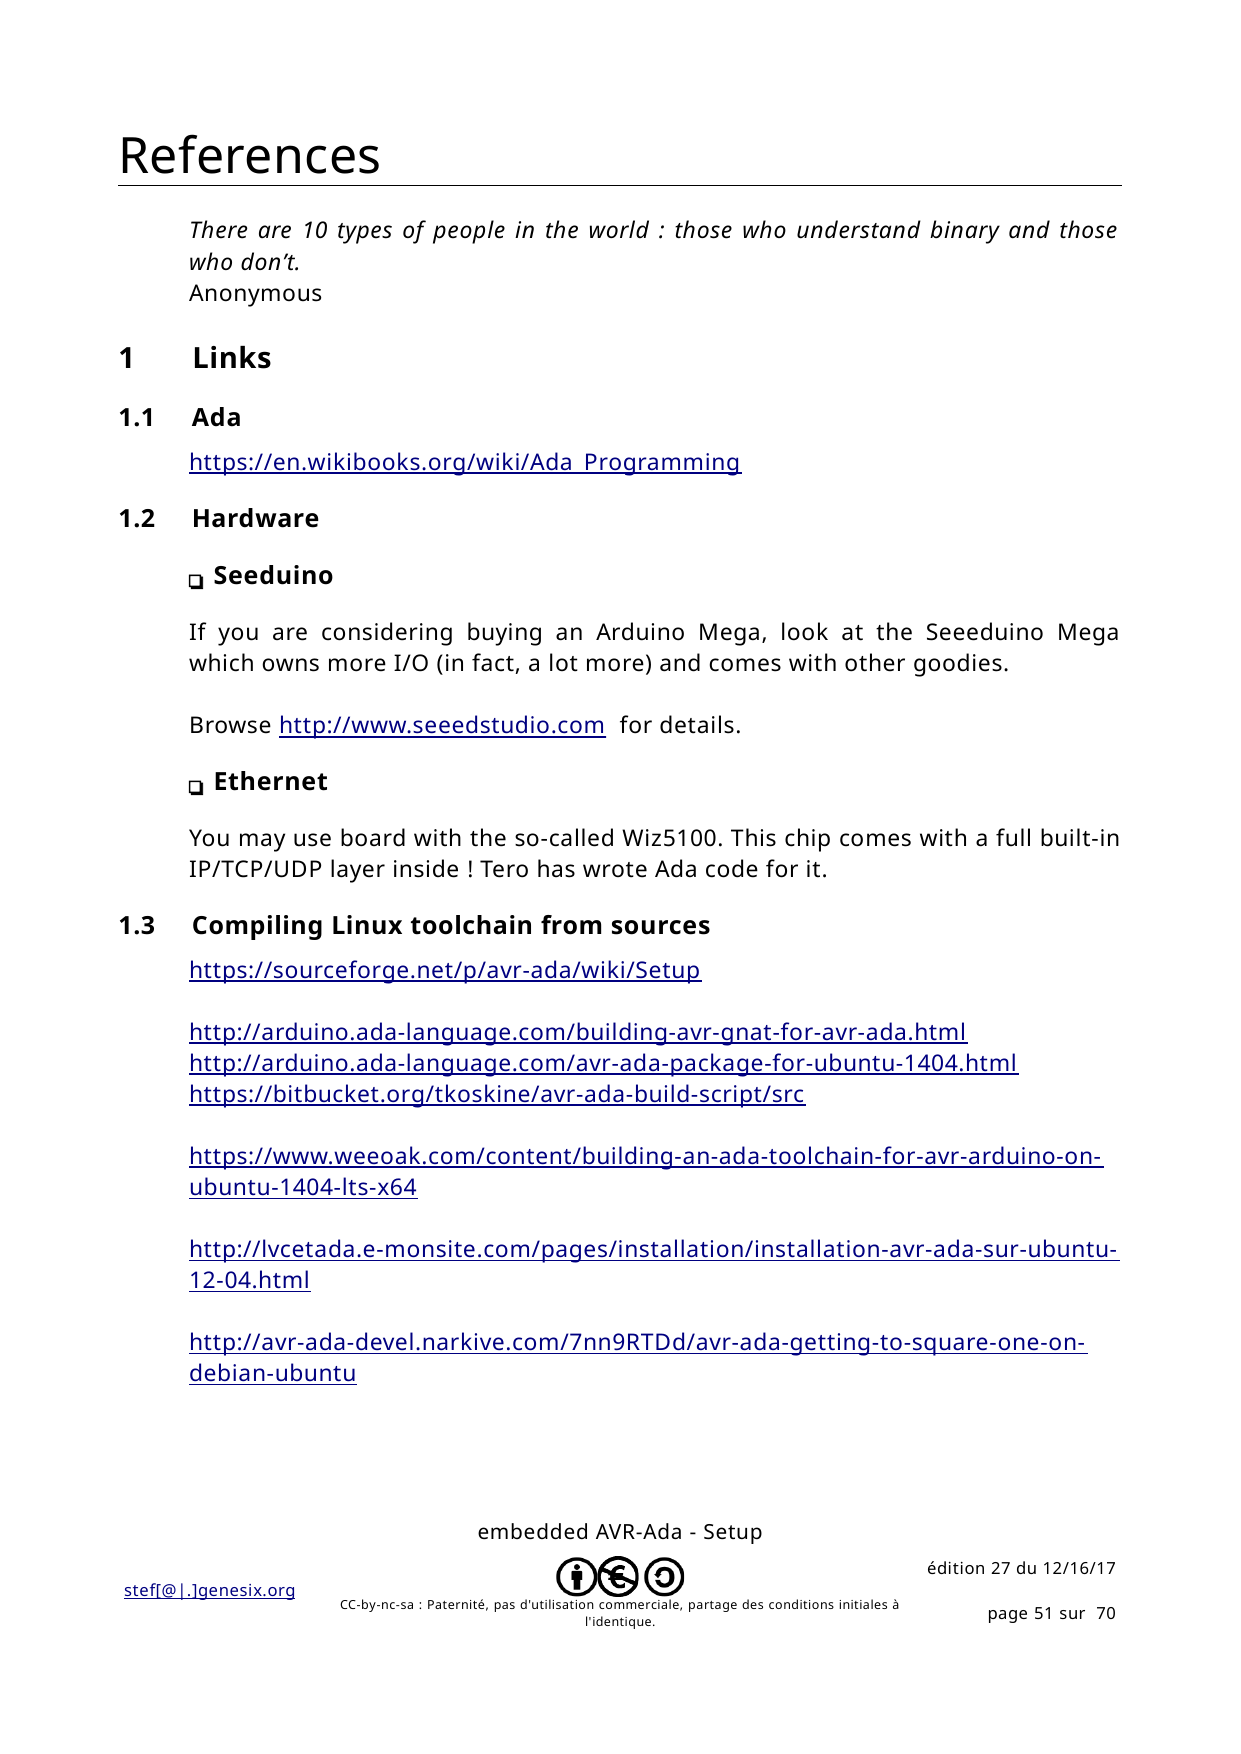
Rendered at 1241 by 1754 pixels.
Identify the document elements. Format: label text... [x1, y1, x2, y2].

subtitle Ethernet [189, 764, 1122, 811]
text https://en.wikibooks.org/wiki/Ada_Programming [189, 446, 1122, 477]
subtitle Seeduino [189, 558, 1122, 604]
text http://arduino.ada-language.com/avr-ada-package-for-ubuntu-1404.html [189, 1047, 1122, 1078]
text You may use board with the so-called Wiz5100. This chip comes with a full built-in IP/TCP/UDP layer inside ! Tero has wrote Ada code for it. [189, 822, 1122, 884]
text Browse http://www.seeedstudio.com for details. [189, 709, 1122, 741]
text There are 10 types of people in the world : those who understand binary and those who don’t. [189, 214, 1122, 276]
subtitle Compiling Linux toolchain from sources [118, 908, 1122, 942]
text http://lvcetada.e-monsite.com/pages/installation/installation-avr-ada-sur-ubuntu-12-04.html [189, 1233, 1122, 1295]
text Anonymous [189, 276, 1122, 307]
text http://avr-ada-devel.narkive.com/7nn9RTDd/avr-ada-getting-to-square-one-on-debian-ubuntu [189, 1326, 1122, 1388]
subtitle References [118, 118, 1122, 185]
picture [555, 1556, 639, 1597]
text https://www.weeoak.com/content/building-an-ada-toolchain-for-avr-arduino-on-ubuntu-1404-lts-x64 [189, 1140, 1122, 1202]
text If you are considering buying an Arduino Mega, look at the Seeeduino Mega which owns more I/O (in fact, a lot more) and comes with other goodies. [189, 616, 1122, 678]
text http://arduino.ada-language.com/building-avr-gnat-for-avr-ada.html [189, 1016, 1122, 1047]
text https://bitbucket.org/tkoskine/avr-ada-build-script/src [189, 1078, 1122, 1109]
text https://sourceforge.net/p/avr-ada/wiki/Setup [189, 954, 1122, 985]
subtitle Ada [118, 400, 1122, 434]
picture [643, 1556, 685, 1597]
subtitle Hardware [118, 501, 1122, 534]
subtitle Links [118, 337, 1122, 376]
